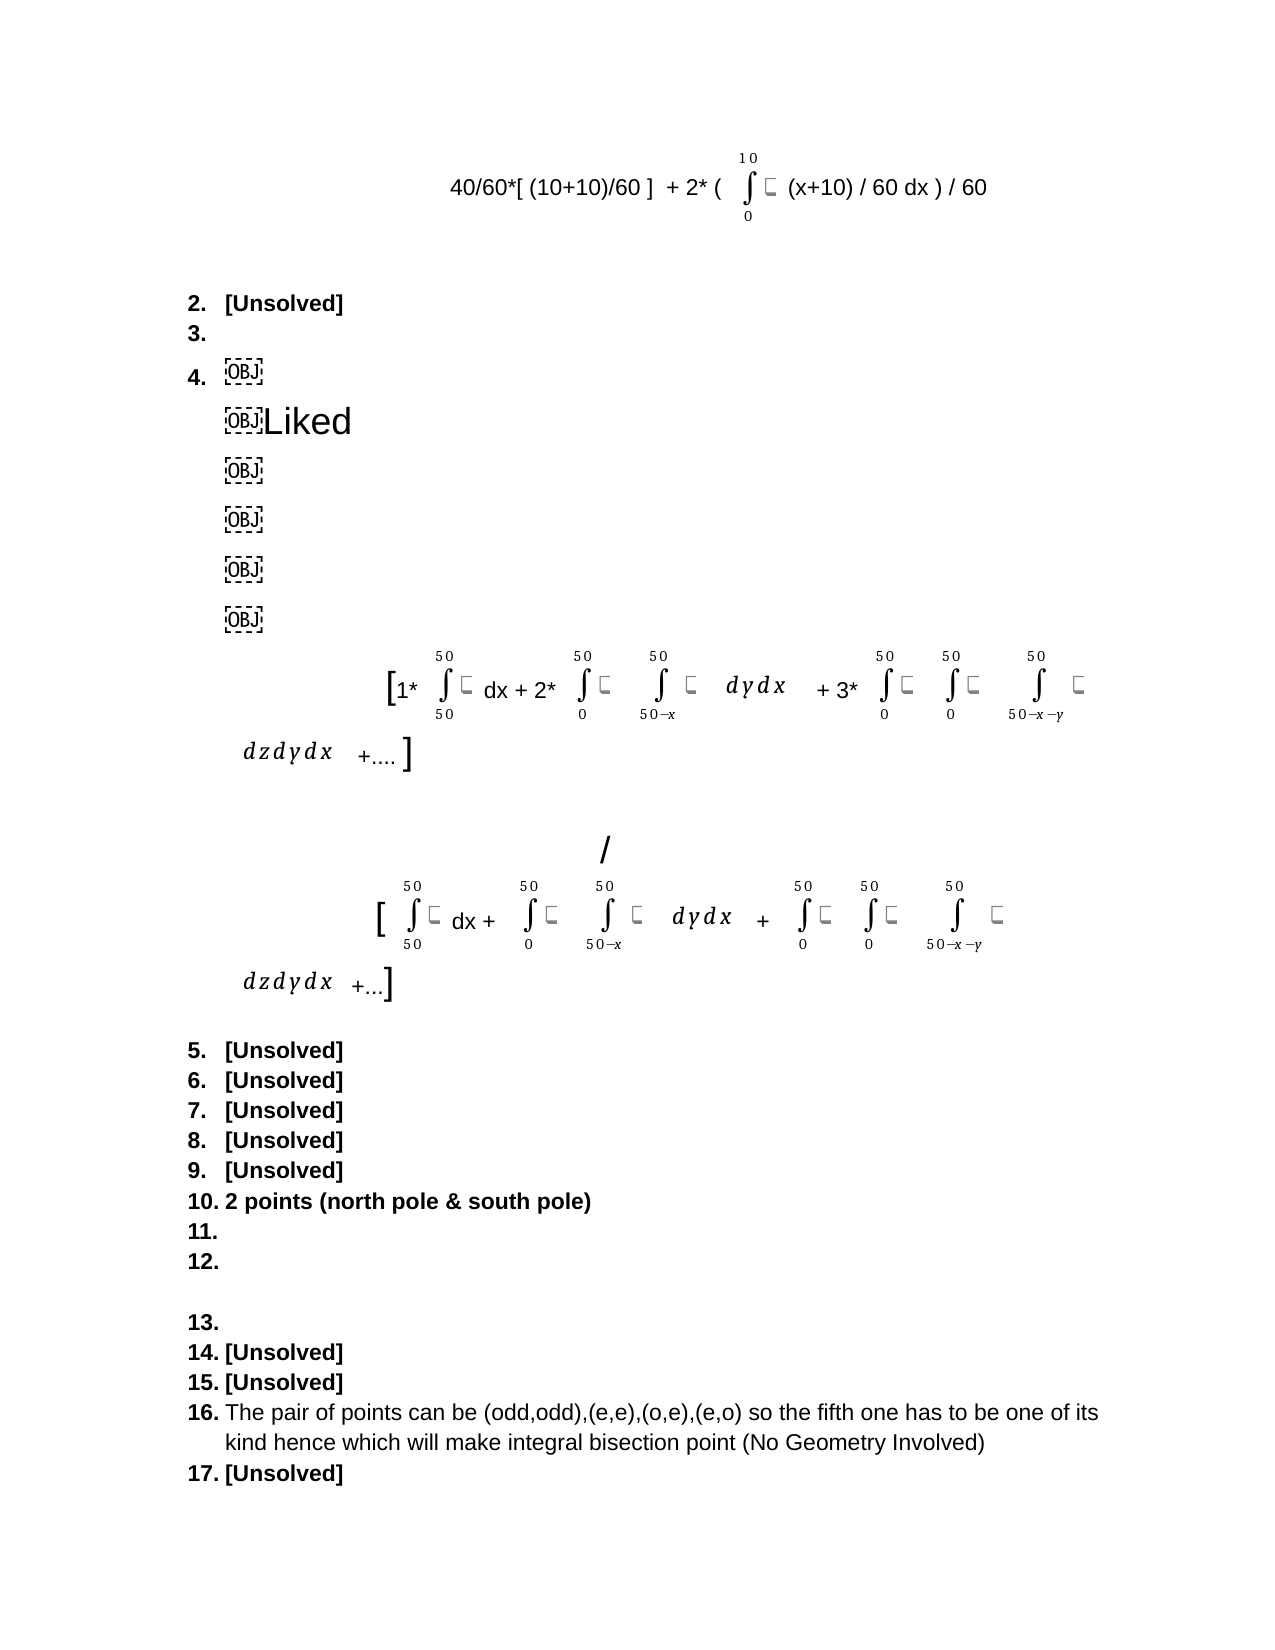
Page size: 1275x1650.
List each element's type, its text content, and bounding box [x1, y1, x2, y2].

list [Unsolved] [187, 1127, 1125, 1154]
list The pair of points can be (odd,odd),(e,e),(o,e),(e,o) so the fifth one has to be one of its kind hence which will make integral bisection point (No Geometry Involved) [187, 1399, 1125, 1456]
list If a person comes between time 12:10 am to 12:50 am the other should come in a span of +10 and -10 minutes. If a person comes in the first or last 10 minutes the other person should come between the time from the border time plus 10 minute. 40/60*[ (10+10)/60 ] + 2* ((x+10) / 60 dx ) / 60 [187, 150, 1125, 286]
list 2 points (north pole & south pole) [187, 1188, 1125, 1214]
list ￼ ￼Liked ￼ ￼ ￼ ￼ [1*dx + 2* + 3* +.... ] / [dx + + +...] [187, 350, 1125, 1033]
list [Unsolved] [187, 289, 1125, 316]
list [Unsolved] [187, 1097, 1125, 1123]
list [Unsolved] [187, 1067, 1125, 1093]
list [Unsolved] [187, 1037, 1125, 1063]
list [Unsolved] [187, 1459, 1125, 1486]
list [Unsolved] [187, 1157, 1125, 1184]
list [Unsolved] [187, 1369, 1125, 1395]
list [Unsolved] [187, 1339, 1125, 1365]
